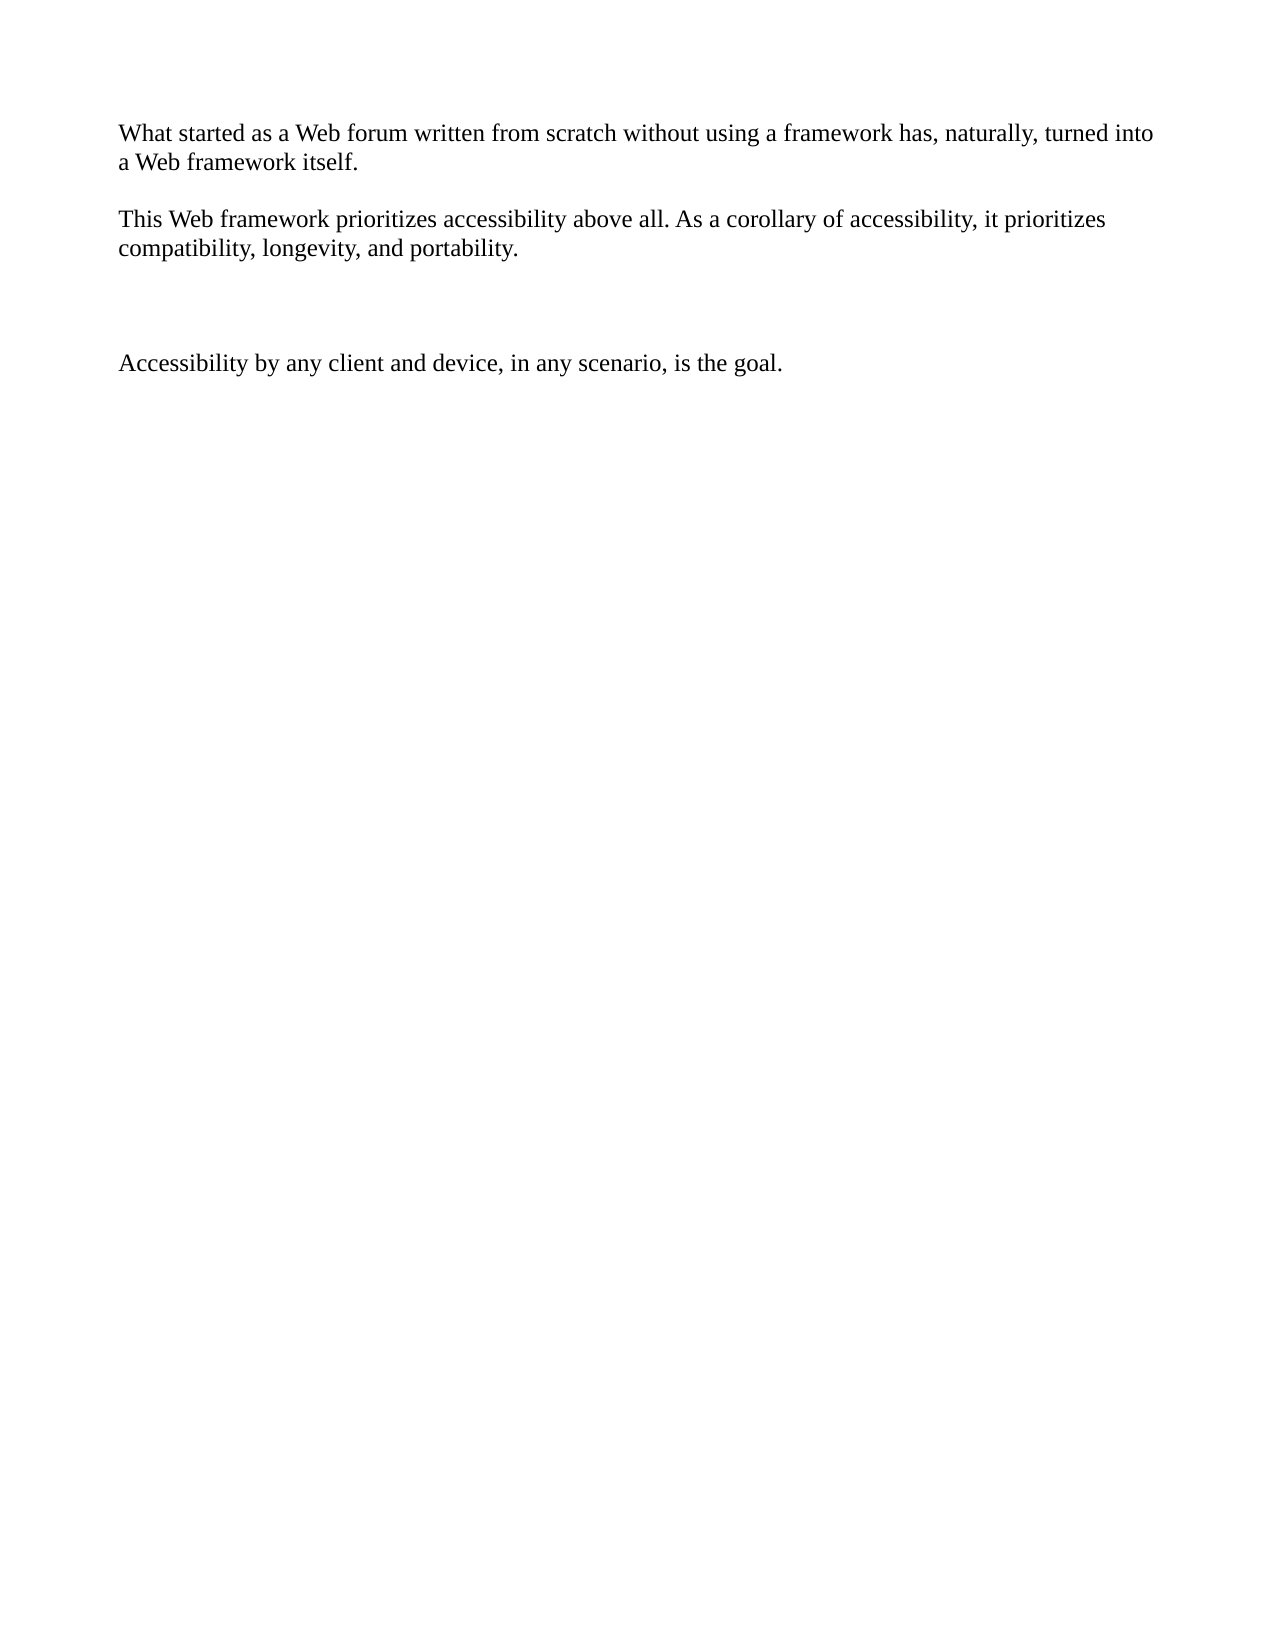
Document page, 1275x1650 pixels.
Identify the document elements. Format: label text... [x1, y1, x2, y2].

text Accessibility by any client and device, in any scenario, is the goal. [118, 348, 1157, 377]
text This Web framework prioritizes accessibility above all. As a corollary of accessibility, it prioritizes compatibility, longevity, and portability. [118, 204, 1157, 262]
text What started as a Web forum written from scratch without using a framework has, naturally, turned into a Web framework itself. [118, 118, 1157, 176]
